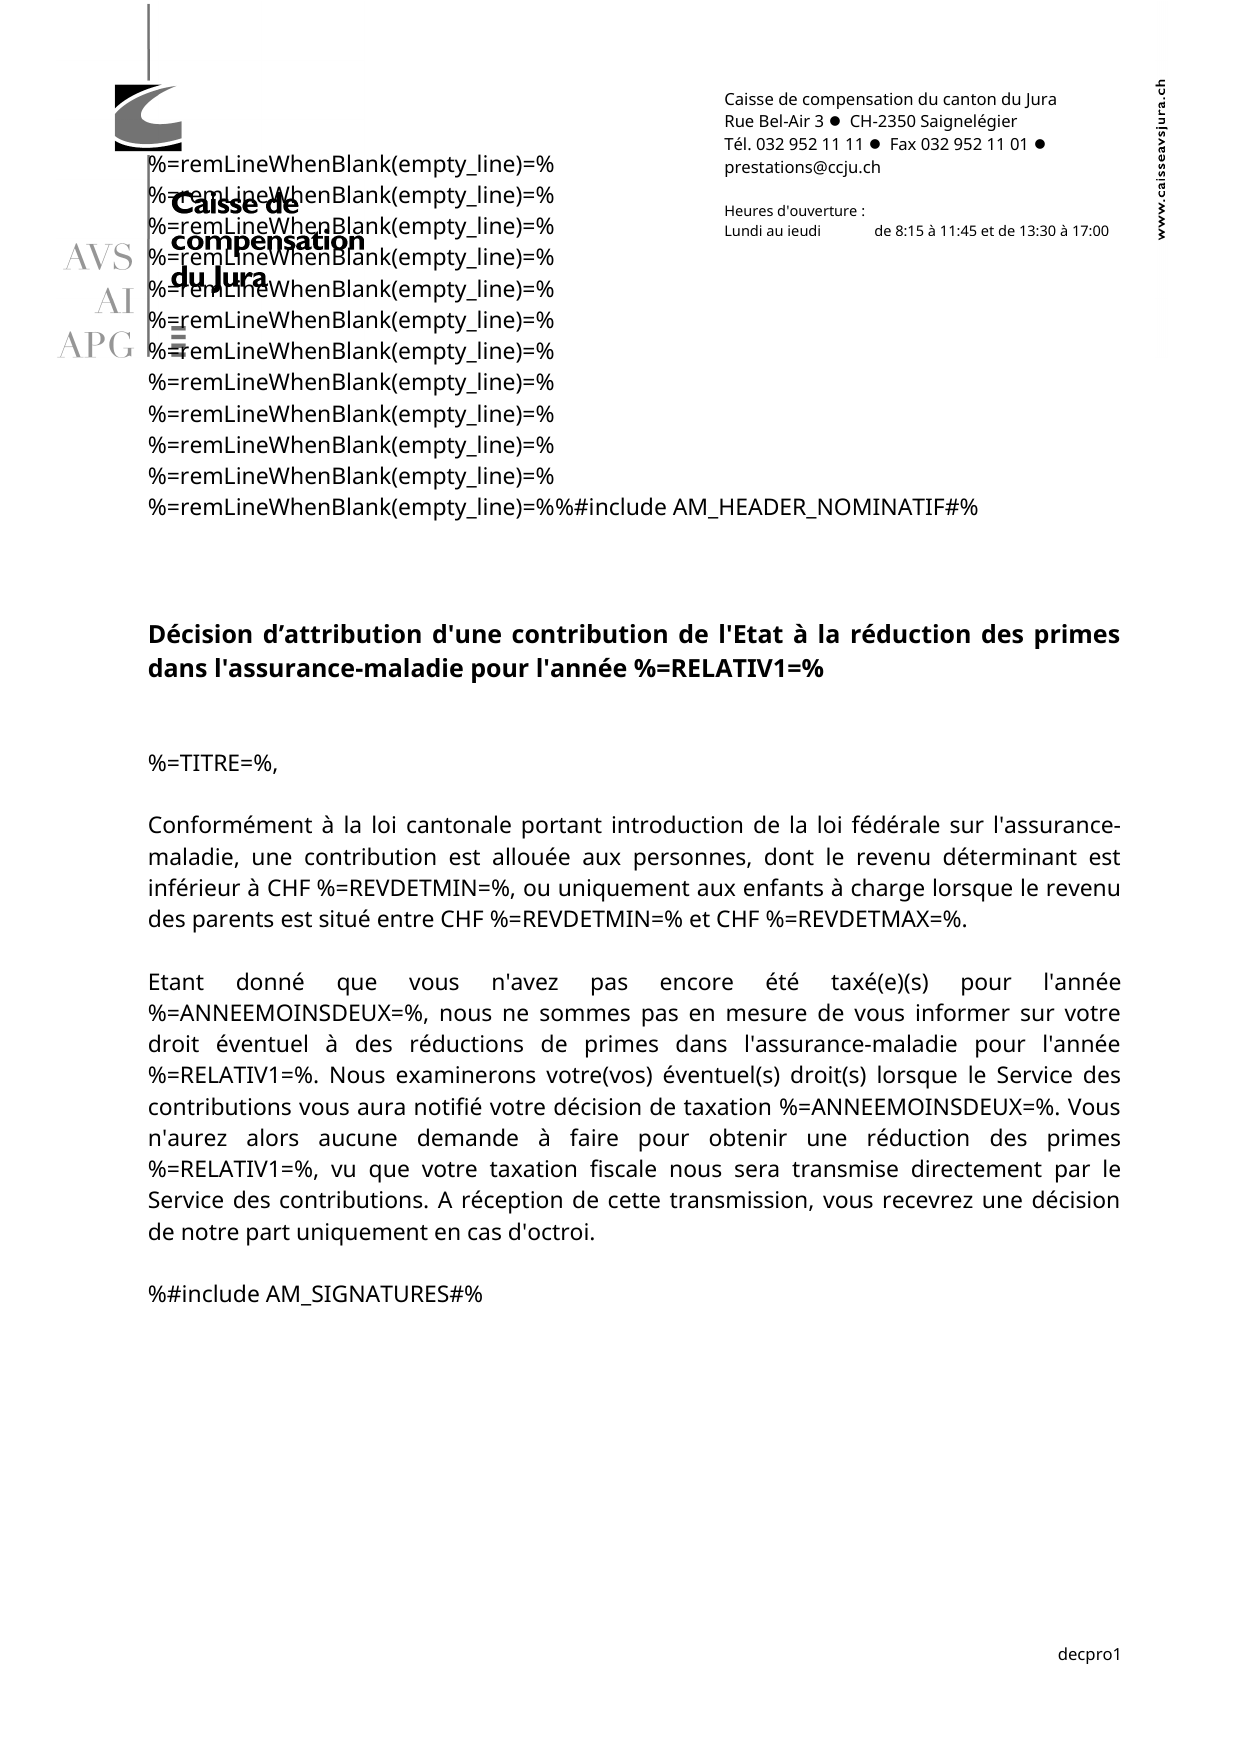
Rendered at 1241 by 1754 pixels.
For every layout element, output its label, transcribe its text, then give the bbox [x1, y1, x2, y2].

text %=TITRE=%, [148, 747, 1122, 778]
text %=remLineWhenBlank(empty_line)=% [148, 398, 1122, 429]
text %=remLineWhenBlank(empty_line)=% [366, 148, 683, 179]
text Conformément à la loi cantonale portant introduction de la loi fédérale sur l'assurance-maladie, une contribution est allouée aux personnes, dont le revenu déterminant est inférieur à CHF %=REVDETMIN=%, ou uniquement aux enfants à charge lorsque le revenu des parents est situé entre CHF %=REVDETMIN=% et CHF %=REVDETMAX=%. [148, 809, 1122, 934]
text %=remLineWhenBlank(empty_line)=% [148, 366, 1122, 398]
text %=remLineWhenBlank(empty_line)=% [148, 429, 1122, 460]
text %=remLineWhenBlank(empty_line)=% [366, 210, 683, 241]
picture [335, 351, 342, 357]
picture [294, 348, 300, 358]
picture [275, 346, 282, 358]
picture [1155, 1, 1168, 358]
text %=remLineWhenBlank(empty_line)=% [366, 241, 1122, 273]
text Etant donné que vous n'avez pas encore été taxé(e)(s) pour l'année %=ANNEEMOINSDEUX=%, nous ne sommes pas en mesure de vous informer sur votre droit éventuel à des réductions de primes dans l'assurance-maladie pour l'année %=RELATIV1=%. Nous examinerons votre(vos) éventuel(s) droit(s) lorsque le Service des contributions vous aura notifié votre décision de taxation %=ANNEEMOINSDEUX=%. Vous n'aurez alors aucune demande à faire pour obtenir une réduction des primes %=RELATIV1=%, vu que votre taxation fiscale nous sera transmise directement par le Service des contributions. A réception de cette transmission, vous recevrez une décision de notre part uniquement en cas d'octroi. [148, 966, 1122, 1247]
text %=remLineWhenBlank(empty_line)=% [148, 460, 1122, 491]
picture [214, 348, 220, 358]
text %=remLineWhenBlank(empty_line)=% [366, 304, 1122, 335]
picture [56, 1, 365, 358]
picture [206, 348, 212, 358]
text %=remLineWhenBlank(empty_line)=% [366, 179, 683, 210]
picture [335, 344, 342, 350]
picture [321, 348, 327, 358]
picture [245, 348, 251, 358]
text %=remLineWhenBlank(empty_line)=% [366, 273, 1122, 304]
text %=remLineWhenBlank(empty_line)=% [148, 335, 1122, 366]
text Décision d’attribution d'une contribution de l'Etat à la réduction des primes dans l'assurance‑maladie pour l'année %=RELATIV1=% [148, 616, 1122, 684]
text %=remLineWhenBlank(empty_line)=%%#include AM_HEADER_NOMINATIF#% [148, 491, 1122, 523]
text %#include AM_SIGNATURES#% [148, 1278, 1122, 1309]
